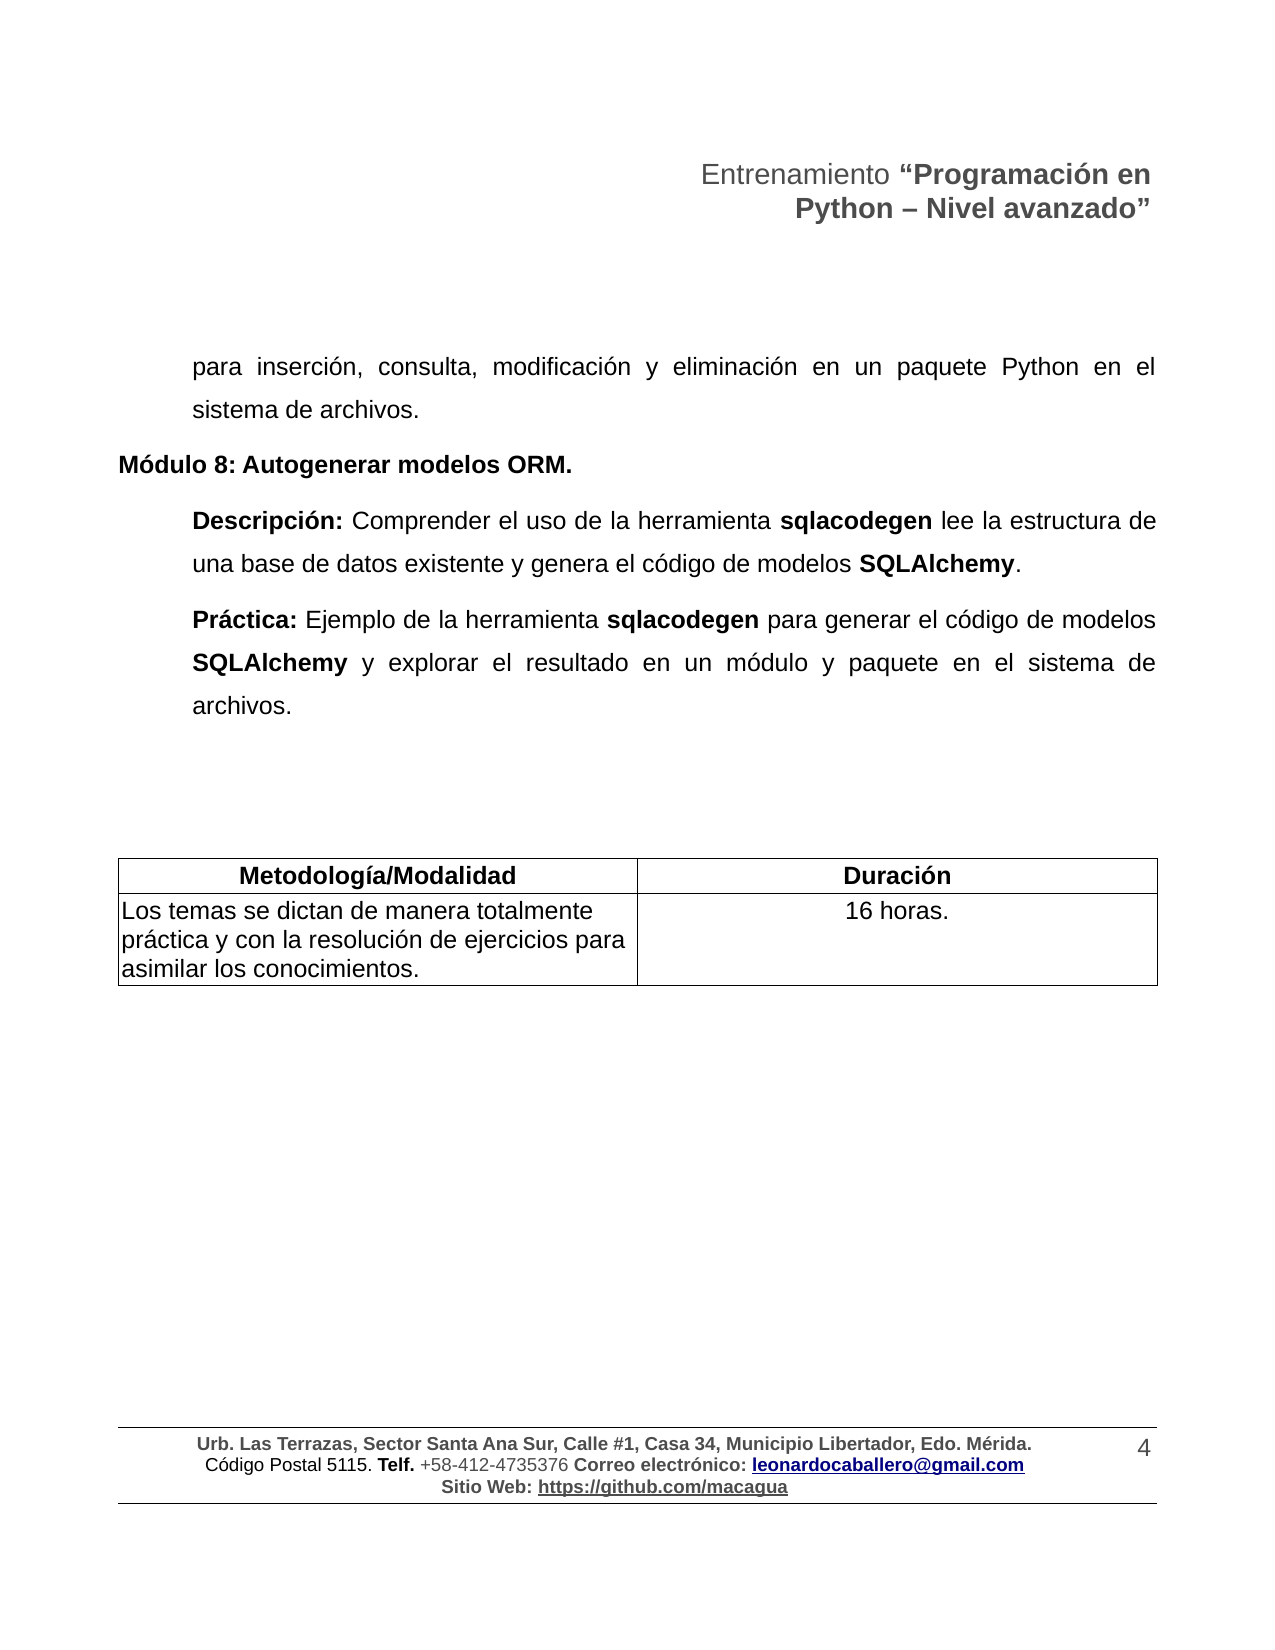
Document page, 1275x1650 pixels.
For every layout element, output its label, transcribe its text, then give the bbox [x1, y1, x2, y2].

table_header Duración [638, 859, 1157, 893]
text Práctica: Ejemplo de la herramienta sqlacodegen para generar el código de modelos SQLAlchemy y explorar el resultado en un módulo y paquete en el sistema de archivos. [192, 605, 1157, 720]
text Módulo 8: Autogenerar modelos ORM. [118, 451, 1157, 479]
table_header Metodología/Modalidad [119, 859, 637, 893]
table_cell Los temas se dictan de manera totalmente práctica y con la resolución de ejercicios para asimilar los conocimientos. [119, 894, 637, 985]
text Descripción: Comprender el uso de la herramienta sqlacodegen lee la estructura de una base de datos existente y genera el código de modelos SQLAlchemy. [192, 506, 1157, 578]
table_cell 16 horas. [638, 894, 1157, 985]
text para inserción, consulta, modificación y eliminación en un paquete Python en el sistema de archivos. [192, 352, 1157, 424]
